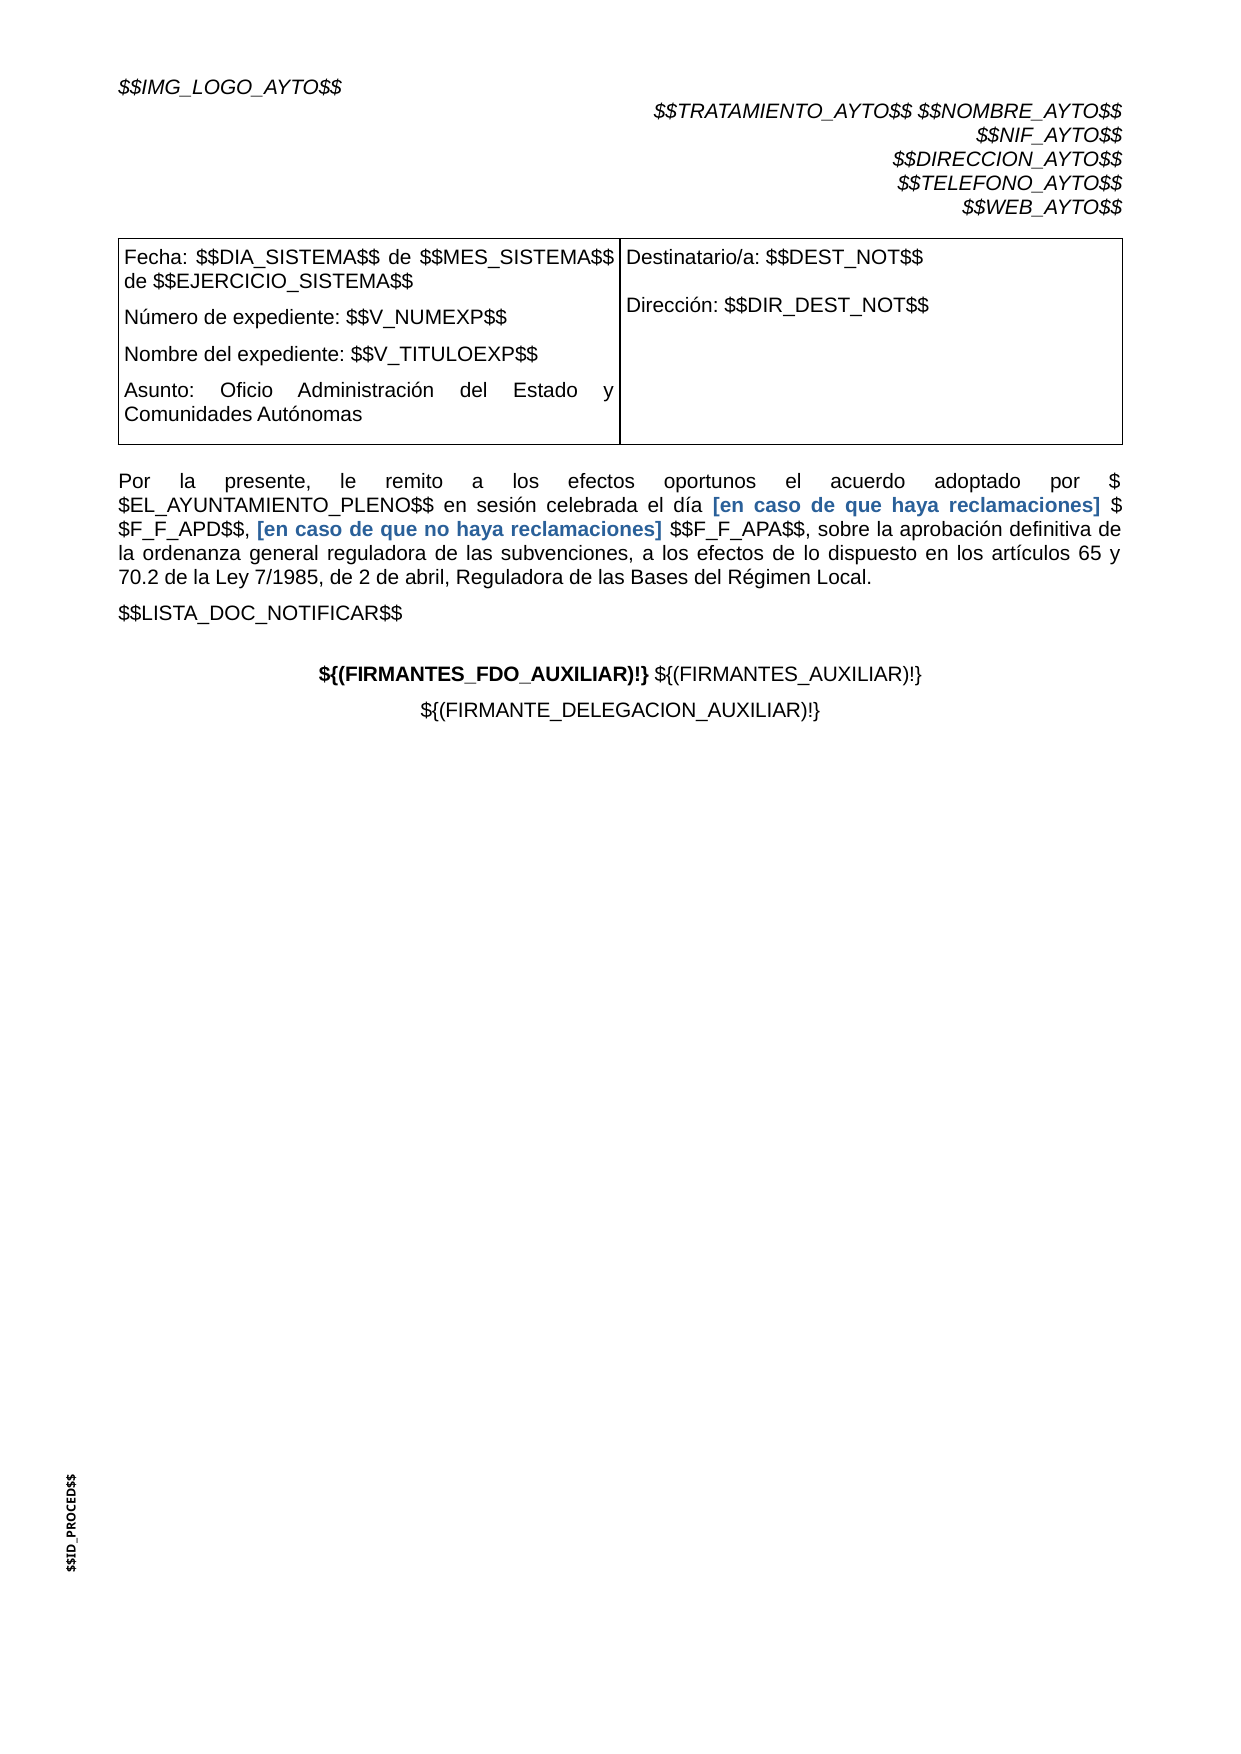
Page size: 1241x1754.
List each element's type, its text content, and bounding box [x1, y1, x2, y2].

text ${(FIRMANTE_DELEGACION_AUXILIAR)!} [118, 698, 1122, 722]
text Por la presente, le remito a los efectos oportunos el acuerdo adoptado por $$EL_AYUNTAMIENTO_PLENO$$ en sesión celebrada el día [en caso de que haya reclamaciones] $$F_F_APD$$, [en caso de que no haya reclamaciones] $$F_F_APA$$, sobre la aprobación definitiva de la ordenanza general reguladora de las subvenciones, a los efectos de lo dispuesto en los artículos 65 y 70.2 de la Ley 7/1985, de 2 de abril, Reguladora de las Bases del Régimen Local. [118, 469, 1122, 588]
table_header Destinatario/a: $$DEST_NOT$$ Dirección: $$DIR_DEST_NOT$$ [621, 239, 1122, 444]
table_header Fecha: $$DIA_SISTEMA$$ de $$MES_SISTEMA$$ de $$EJERCICIO_SISTEMA$$ Número de expediente: $$V_NUMEXP$$ Nombre del expediente: $$V_TITULOEXP$$ Asunto: Oficio Administración del Estado y Comunidades Autónomas [119, 239, 619, 444]
text $$LISTA_DOC_NOTIFICAR$$ [118, 601, 1122, 625]
text [#if FIRMANTES!?length > 1] [#assign FIRMANTES_FDO_AUXILIAR="Fdo:"] [#assign FIRMANTES_AUXILIAR=FIRMANTES] [#if FIRMANTE_DELEGACION!?length > 1] [#assign FIRMANTE_DELEGACION_AUXILIAR=FIRMANTE_DELEGACION] [/#if] [/#if]${(FIRMANTES_FDO_AUXILIAR)!} ${(FIRMANTES_AUXILIAR)!} [118, 661, 1122, 685]
